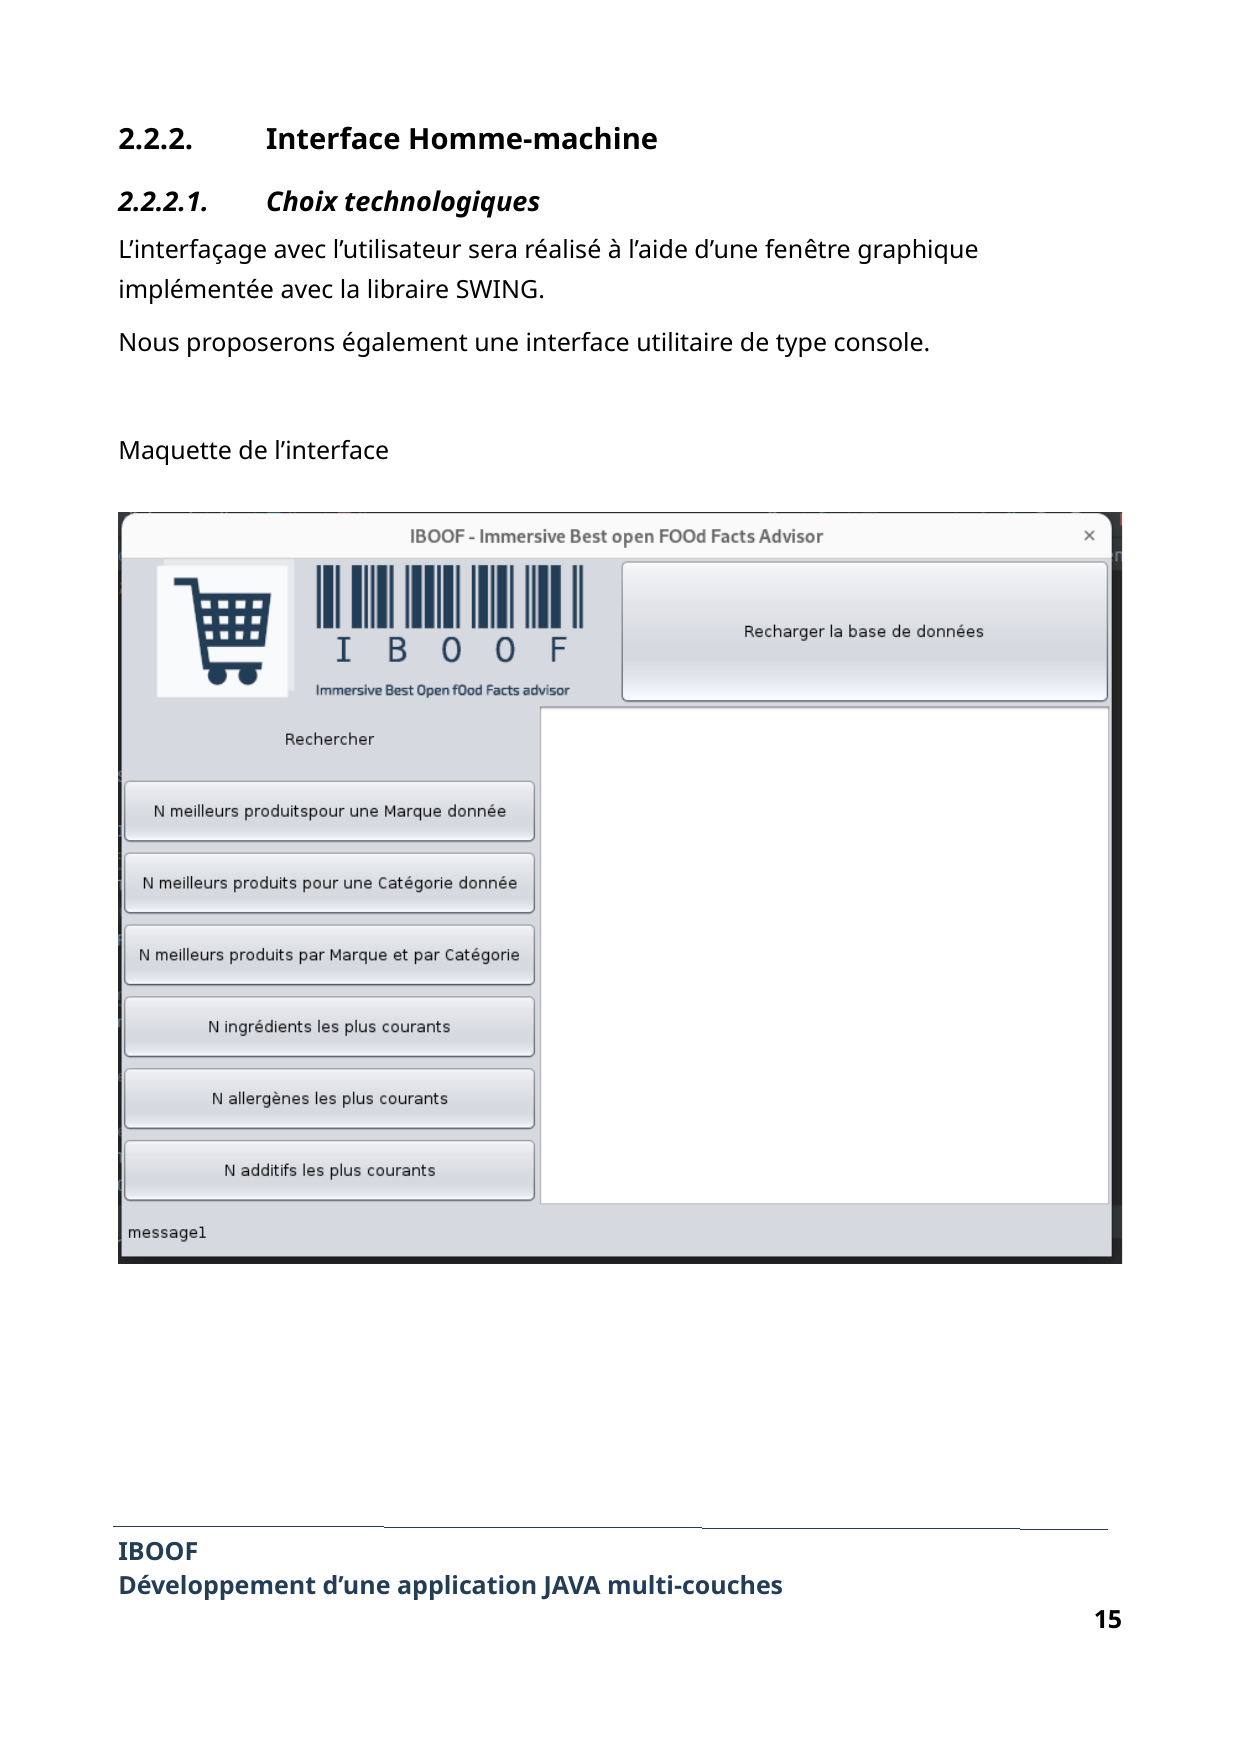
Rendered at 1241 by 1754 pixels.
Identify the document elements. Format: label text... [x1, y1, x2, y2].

picture [118, 512, 1123, 1264]
subtitle Choix technologiques [118, 183, 1122, 220]
text L’interfaçage avec l’utilisateur sera réalisé à l’aide d’une fenêtre graphique implémentée avec la libraire SWING. [118, 232, 1122, 305]
text Maquette de l’interface [118, 433, 1122, 467]
text Nous proposerons également une interface utilitaire de type console. [118, 325, 1122, 359]
subtitle Interface Homme-machine [118, 118, 1122, 158]
